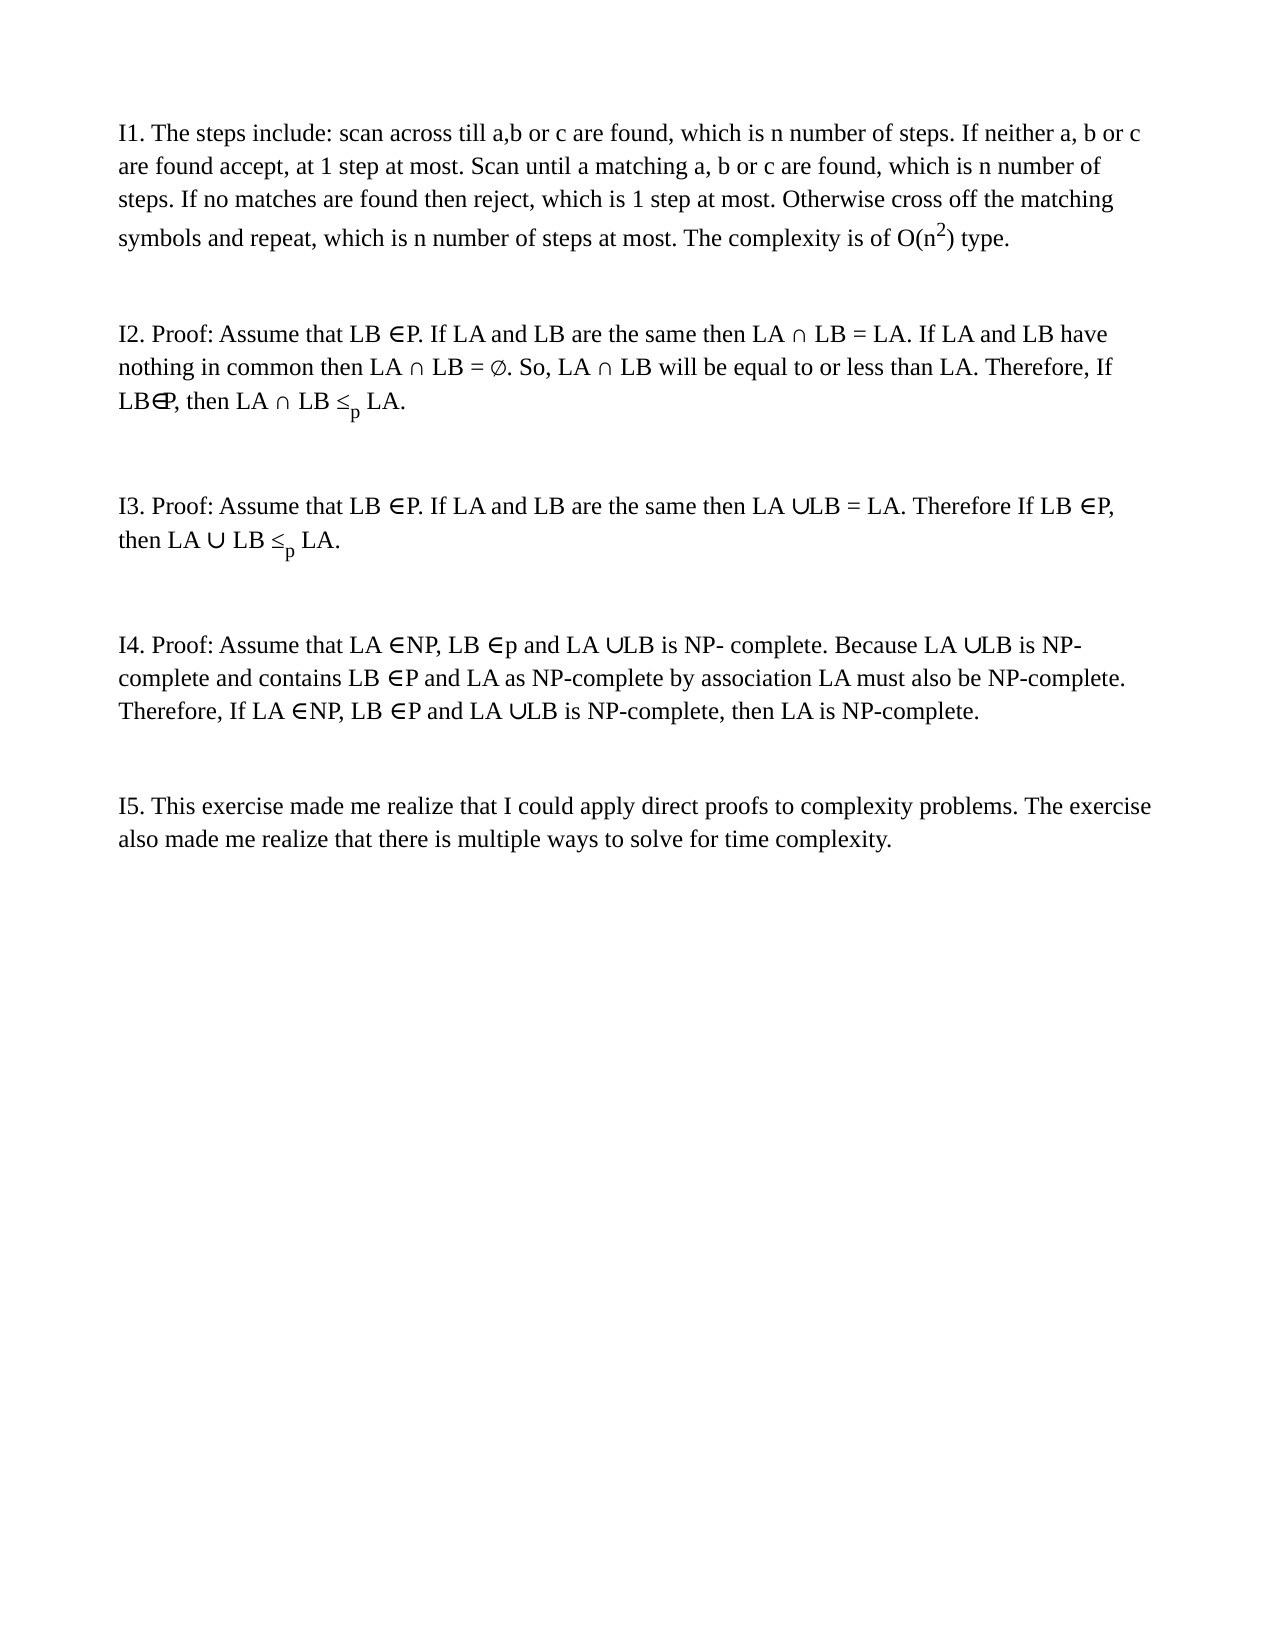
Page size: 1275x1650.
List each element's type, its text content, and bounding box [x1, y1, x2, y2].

text I3. Proof: Assume that LB ∈ P. If LA and LB are the same then LA ∪ LB = LA. Therefore If LB ∈ P, then LA ∪ LB ≤p LA. [118, 491, 1157, 562]
text I4. Proof: Assume that LA ∈ NP, LB ∈ p and LA ∪ LB is NP- complete. Because LA ∪ LB is NP-complete and contains LB ∈ P and LA as NP-complete by association LA must also be NP-complete. Therefore, If LA ∈ NP, LB ∈ P and LA ∪ LB is NP-complete, then LA is NP-complete. [118, 630, 1157, 725]
text I1. The steps include: scan across till a,b or c are found, which is n number of steps. If neither a, b or c are found accept, at 1 step at most. Scan until a matching a, b or c are found, which is n number of steps. If no matches are found then reject, which is 1 step at most. Otherwise cross off the matching symbols and repeat, which is n number of steps at most. The complexity is of O(n2) type. [118, 118, 1157, 251]
text I5. This exercise made me realize that I could apply direct proofs to complexity problems. The exercise also made me realize that there is multiple ways to solve for time complexity. [118, 791, 1157, 853]
text I2. Proof: Assume that LB ∈ P. If LA and LB are the same then LA ∩ LB = LA. If LA and LB have nothing in common then LA ∩ LB = ∅. So, LA ∩ LB will be equal to or less than LA. Therefore, If LB∈P, then LA ∩ LB ≤p LA. [118, 319, 1157, 423]
